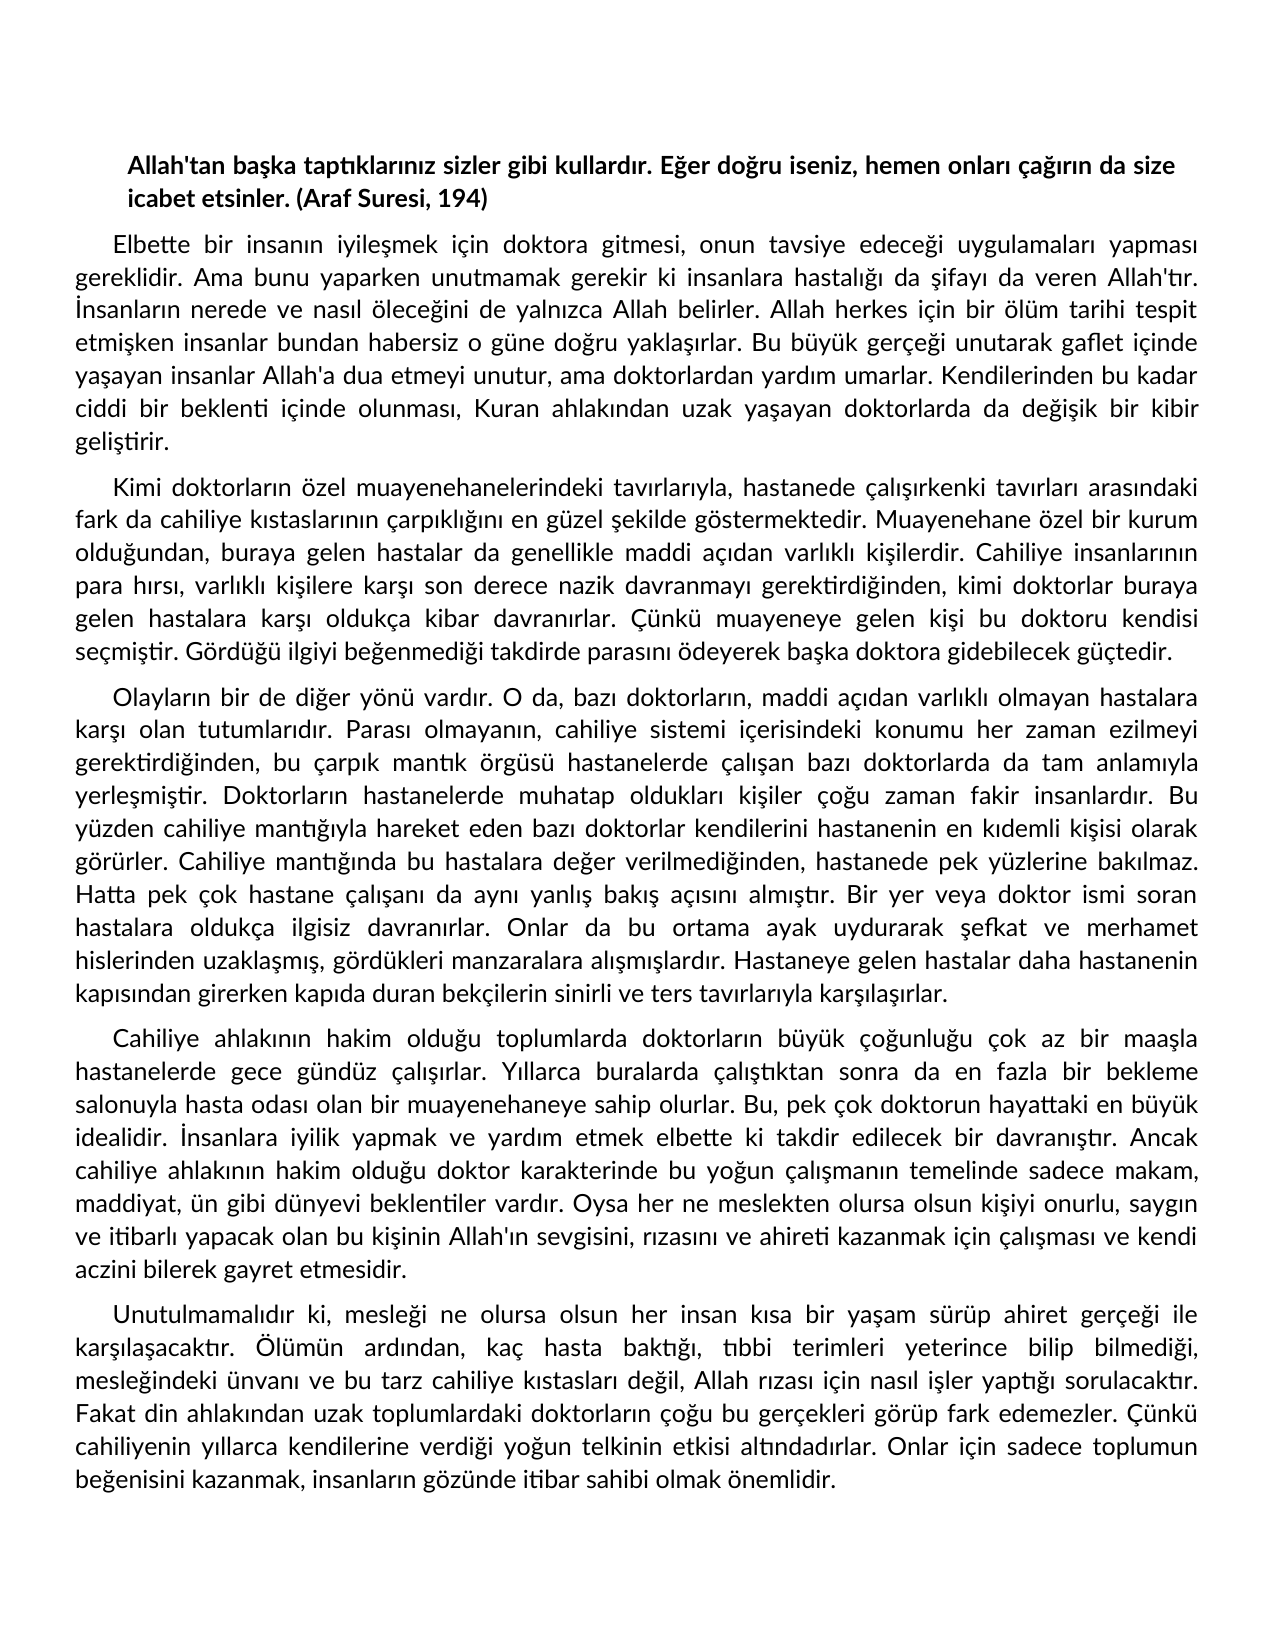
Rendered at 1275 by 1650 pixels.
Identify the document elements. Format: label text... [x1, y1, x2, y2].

text Cahiliye ahlakının hakim olduğu toplumlarda doktorların büyük çoğunluğu çok az bir maaşla hastanelerde gece gündüz çalışırlar. Yıllarca buralarda çalıştıktan sonra da en fazla bir bekleme salonuyla hasta odası olan bir muayenehaneye sahip olurlar. Bu, pek çok doktorun hayattaki en büyük idealidir. İnsanlara iyilik yapmak ve yardım etmek elbette ki takdir edilecek bir davranıştır. Ancak cahiliye ahlakının hakim olduğu doktor karakterinde bu yoğun çalışmanın temelinde sadece makam, maddiyat, ün gibi dünyevi beklentiler vardır. Oysa her ne meslekten olursa olsun kişiyi onurlu, saygın ve itibarlı yapacak olan bu kişinin Allah'ın sevgisini, rızasını ve ahireti kazanmak için çalışması ve kendi aczini bilerek gayret etmesidir. [75, 1023, 1200, 1283]
text Kimi doktorların özel muayenehanelerindeki tavırlarıyla, hastanede çalışırkenki tavırları arasındaki fark da cahiliye kıstaslarının çarpıklığını en güzel şekilde göstermektedir. Muayenehane özel bir kurum olduğundan, buraya gelen hastalar da genellikle maddi açıdan varlıklı kişilerdir. Cahiliye insanlarının para hırsı, varlıklı kişilere karşı son derece nazik davranmayı gerektirdiğinden, kimi doktorlar buraya gelen hastalara karşı oldukça kibar davranırlar. Çünkü muayeneye gelen kişi bu doktoru kendisi seçmiştir. Gördüğü ilgiyi beğenmediği takdirde parasını ödeyerek başka doktora gidebilecek güçtedir. [75, 471, 1200, 666]
text Olayların bir de diğer yönü vardır. O da, bazı doktorların, maddi açıdan varlıklı olmayan hastalara karşı olan tutumlarıdır. Parası olmayanın, cahiliye sistemi içerisindeki konumu her zaman ezilmeyi gerektirdiğinden, bu çarpık mantık örgüsü hastanelerde çalışan bazı doktorlarda da tam anlamıyla yerleşmiştir. Doktorların hastanelerde muhatap oldukları kişiler çoğu zaman fakir insanlardır. Bu yüzden cahiliye mantığıyla hareket eden bazı doktorlar kendilerini hastanenin en kıdemli kişisi olarak görürler. Cahiliye mantığında bu hastalara değer verilmediğinden, hastanede pek yüzlerine bakılmaz. Hatta pek çok hastane çalışanı da aynı yanlış bakış açısını almıştır. Bir yer veya doktor ismi soran hastalara oldukça ilgisiz davranırlar. Onlar da bu ortama ayak uydurarak şefkat ve merhamet hislerinden uzaklaşmış, gördükleri manzaralara alışmışlardır. Hastaneye gelen hastalar daha hastanenin kapısından girerken kapıda duran bekçilerin sinirli ve ters tavırlarıyla karşılaşırlar. [75, 681, 1200, 1007]
text Unutulmamalıdır ki, mesleği ne olursa olsun her insan kısa bir yaşam sürüp ahiret gerçeği ile karşılaşacaktır. Ölümün ardından, kaç hasta baktığı, tıbbi terimleri yeterince bilip bilmediği, mesleğindeki ünvanı ve bu tarz cahiliye kıstasları değil, Allah rızası için nasıl işler yaptığı sorulacaktır. Fakat din ahlakından uzak toplumlardaki doktorların çoğu bu gerçekleri görüp fark edemezler. Çünkü cahiliyenin yıllarca kendilerine verdiği yoğun telkinin etkisi altındadırlar. Onlar için sadece toplumun beğenisini kazanmak, insanların gözünde itibar sahibi olmak önemlidir. [75, 1299, 1200, 1493]
text Allah'tan başka taptıklarınız sizler gibi kullardır. Eğer doğru iseniz, hemen onları çağırın da size icabet etsinler. (Araf Suresi, 194) [127, 150, 1177, 213]
text Elbette bir insanın iyileşmek için doktora gitmesi, onun tavsiye edeceği uygulamaları yapması gereklidir. Ama bunu yaparken unutmamak gerekir ki insanlara hastalığı da şifayı da veren Allah'tır. İnsanların nerede ve nasıl öleceğini de yalnızca Allah belirler. Allah herkes için bir ölüm tarihi tespit etmişken insanlar bundan habersiz o güne doğru yaklaşırlar. Bu büyük gerçeği unutarak gaflet içinde yaşayan insanlar Allah'a dua etmeyi unutur, ama doktorlardan yardım umarlar. Kendilerinden bu kadar ciddi bir beklenti içinde olunması, Kuran ahlakından uzak yaşayan doktorlarda da değişik bir kibir geliştirir. [75, 228, 1200, 456]
